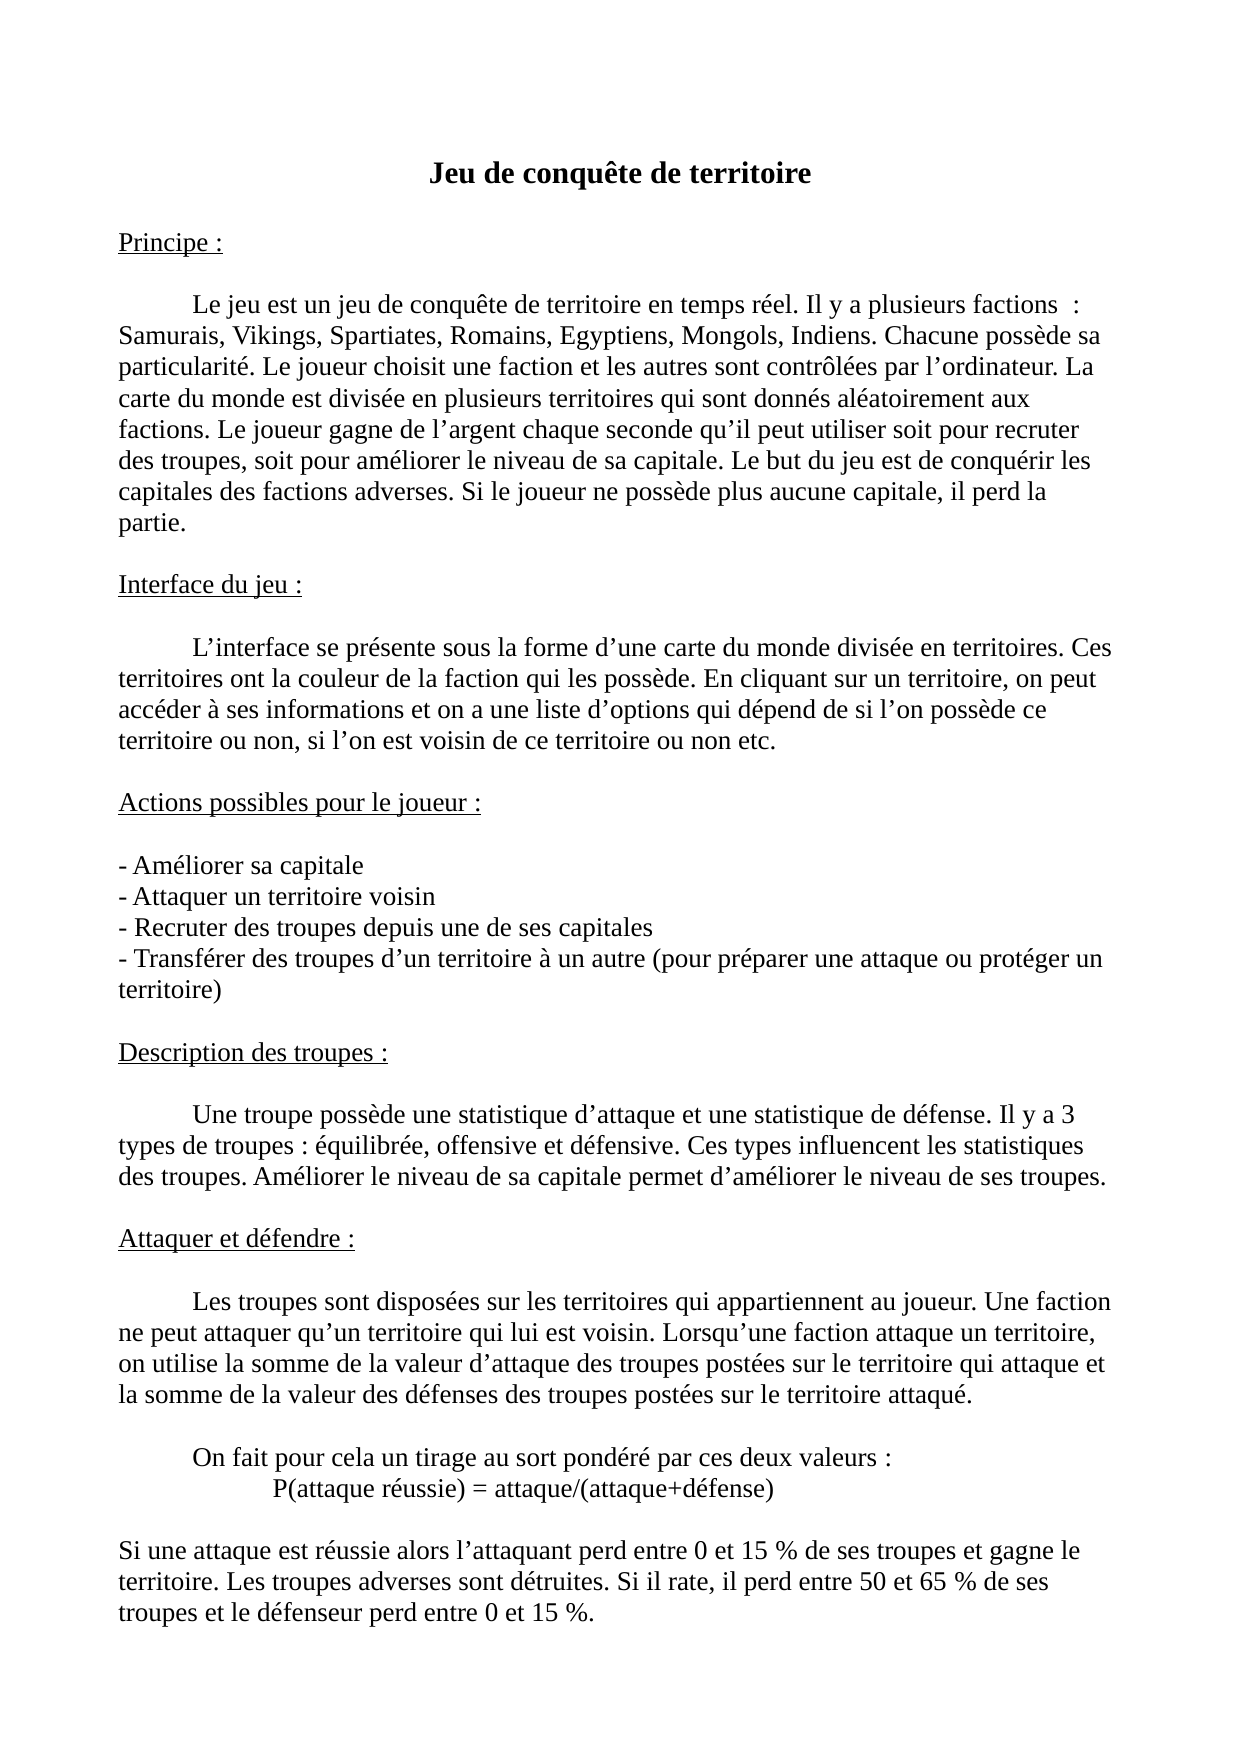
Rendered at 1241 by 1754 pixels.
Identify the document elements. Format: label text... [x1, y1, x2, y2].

text L’interface se présente sous la forme d’une carte du monde divisée en territoires. Ces territoires ont la couleur de la faction qui les possède. En cliquant sur un territoire, on peut accéder à ses informations et on a une liste d’options qui dépend de si l’on possède ce territoire ou non, si l’on est voisin de ce territoire ou non etc. [118, 631, 1122, 755]
text - Attaquer un territoire voisin [118, 880, 1122, 911]
text Jeu de conquête de territoire [118, 154, 1122, 190]
text Les troupes sont disposées sur les territoires qui appartiennent au joueur. Une faction ne peut attaquer qu’un territoire qui lui est voisin. Lorsqu’une faction attaque un territoire, on utilise la somme de la valeur d’attaque des troupes postées sur le territoire qui attaque et la somme de la valeur des défenses des troupes postées sur le territoire attaqué. [118, 1285, 1122, 1409]
text Principe : [118, 226, 1122, 257]
text Attaquer et défendre : [118, 1223, 1122, 1254]
text - Améliorer sa capitale [118, 849, 1122, 880]
text P(attaque réussie) = attaque/(attaque+défense) [118, 1472, 1122, 1503]
text - Transférer des troupes d’un territoire à un autre (pour préparer une attaque ou protéger un territoire) [118, 942, 1122, 1004]
text On fait pour cela un tirage au sort pondéré par ces deux valeurs : [118, 1441, 1122, 1472]
text Actions possibles pour le joueur : [118, 787, 1122, 818]
text Si une attaque est réussie alors l’attaquant perd entre 0 et 15 % de ses troupes et gagne le territoire. Les troupes adverses sont détruites. Si il rate, il perd entre 50 et 65 % de ses troupes et le défenseur perd entre 0 et 15 %. [118, 1534, 1122, 1627]
text Description des troupes : [118, 1036, 1122, 1067]
text Interface du jeu : [118, 568, 1122, 600]
text Une troupe possède une statistique d’attaque et une statistique de défense. Il y a 3 types de troupes : équilibrée, offensive et défensive. Ces types influencent les statistiques des troupes. Améliorer le niveau de sa capitale permet d’améliorer le niveau de ses troupes. [118, 1098, 1122, 1191]
text Le jeu est un jeu de conquête de territoire en temps réel. Il y a plusieurs factions : Samurais, Vikings, Spartiates, Romains, Egyptiens, Mongols, Indiens. Chacune possède sa particularité. Le joueur choisit une faction et les autres sont contrôlées par l’ordinateur. La carte du monde est divisée en plusieurs territoires qui sont donnés aléatoirement aux factions. Le joueur gagne de l’argent chaque seconde qu’il peut utiliser soit pour recruter des troupes, soit pour améliorer le niveau de sa capitale. Le but du jeu est de conquérir les capitales des factions adverses. Si le joueur ne possède plus aucune capitale, il perd la partie. [118, 288, 1122, 537]
text - Recruter des troupes depuis une de ses capitales [118, 911, 1122, 942]
